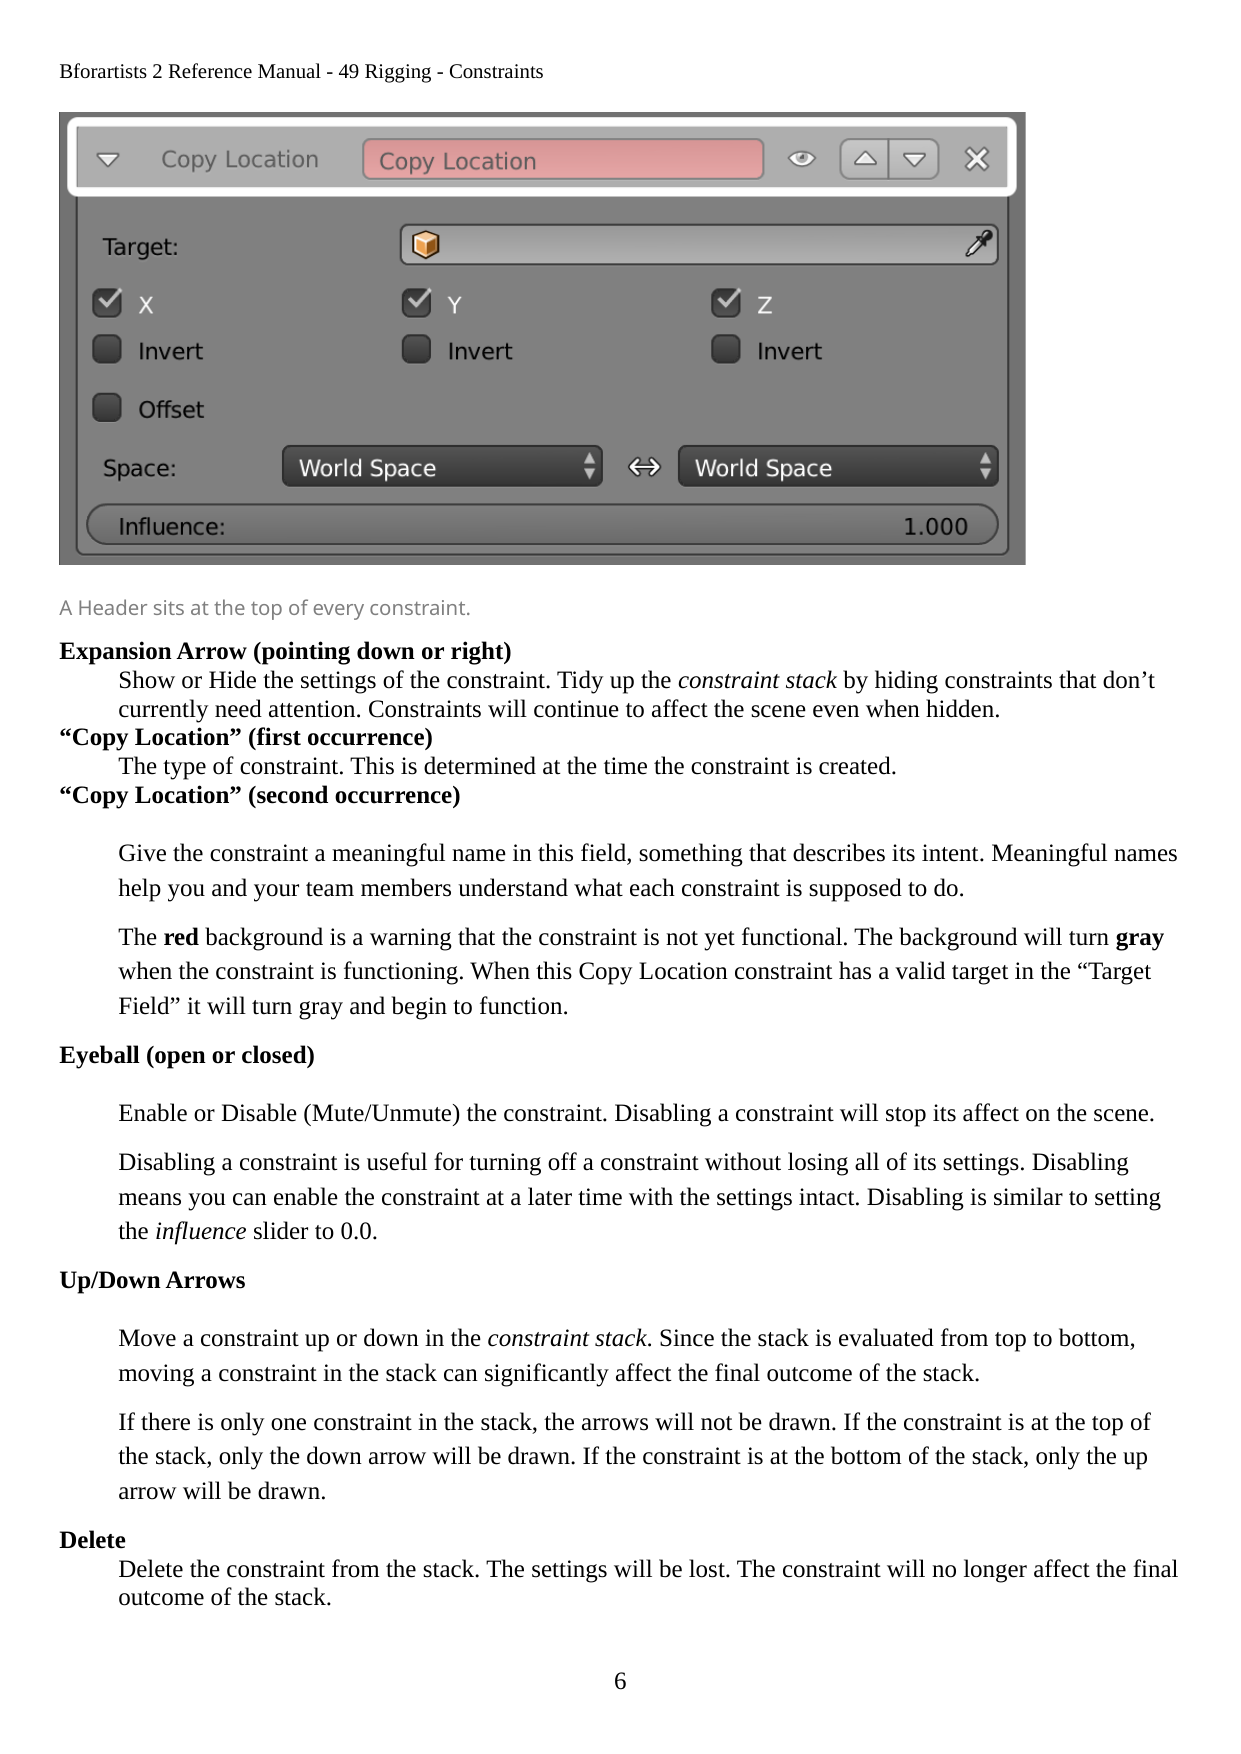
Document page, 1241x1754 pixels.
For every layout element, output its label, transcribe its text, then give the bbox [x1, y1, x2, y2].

subtitle Expansion Arrow (pointing down or right) [59, 636, 1181, 665]
text Give the constraint a meaningful name in this field, something that describes its intent. Meaningful names help you and your team members understand what each constraint is supposed to do. [118, 838, 1181, 901]
text Move a constraint up or down in the constraint stack. Since the stack is evaluated from top to bottom, moving a constraint in the stack can significantly affect the final outcome of the stack. [118, 1323, 1181, 1387]
picture [59, 112, 1026, 565]
list Delete the constraint from the stack. The settings will be lost. The constraint will no longer affect the final outcome of the stack. [118, 1554, 1181, 1611]
text The red background is a warning that the constraint is not yet functional. The background will turn gray when the constraint is functioning. When this Copy Location constraint has a valid target in the “Target Field” it will turn gray and begin to function. [118, 922, 1181, 1019]
subtitle Eyeball (open or closed) [59, 1040, 1181, 1068]
text Disabling a constraint is useful for turning off a constraint without losing all of its settings. Disabling means you can enable the constraint at a later time with the settings intact. Disabling is similar to setting the influence slider to 0.0. [118, 1147, 1181, 1245]
text A Header sits at the top of every constraint. [59, 590, 1181, 622]
subtitle “Copy Location” (second occurrence) [59, 780, 1181, 809]
list The type of constraint. This is determined at the time the constraint is created. [118, 751, 1181, 780]
text Enable or Disable (Mute/Unmute) the constraint. Disabling a constraint will stop its affect on the scene. [118, 1098, 1181, 1127]
text If there is only one constraint in the stack, the arrows will not be drawn. If the constraint is at the top of the stack, only the down arrow will be drawn. If the constraint is at the bottom of the stack, only the up arrow will be drawn. [118, 1407, 1181, 1504]
subtitle Up/Down Arrows [59, 1265, 1181, 1294]
subtitle Delete [59, 1525, 1181, 1554]
subtitle “Copy Location” (first occurrence) [59, 722, 1181, 751]
list Show or Hide the settings of the constraint. Tidy up the constraint stack by hiding constraints that don’t currently need attention. Constraints will continue to affect the scene even when hidden. [118, 665, 1181, 722]
